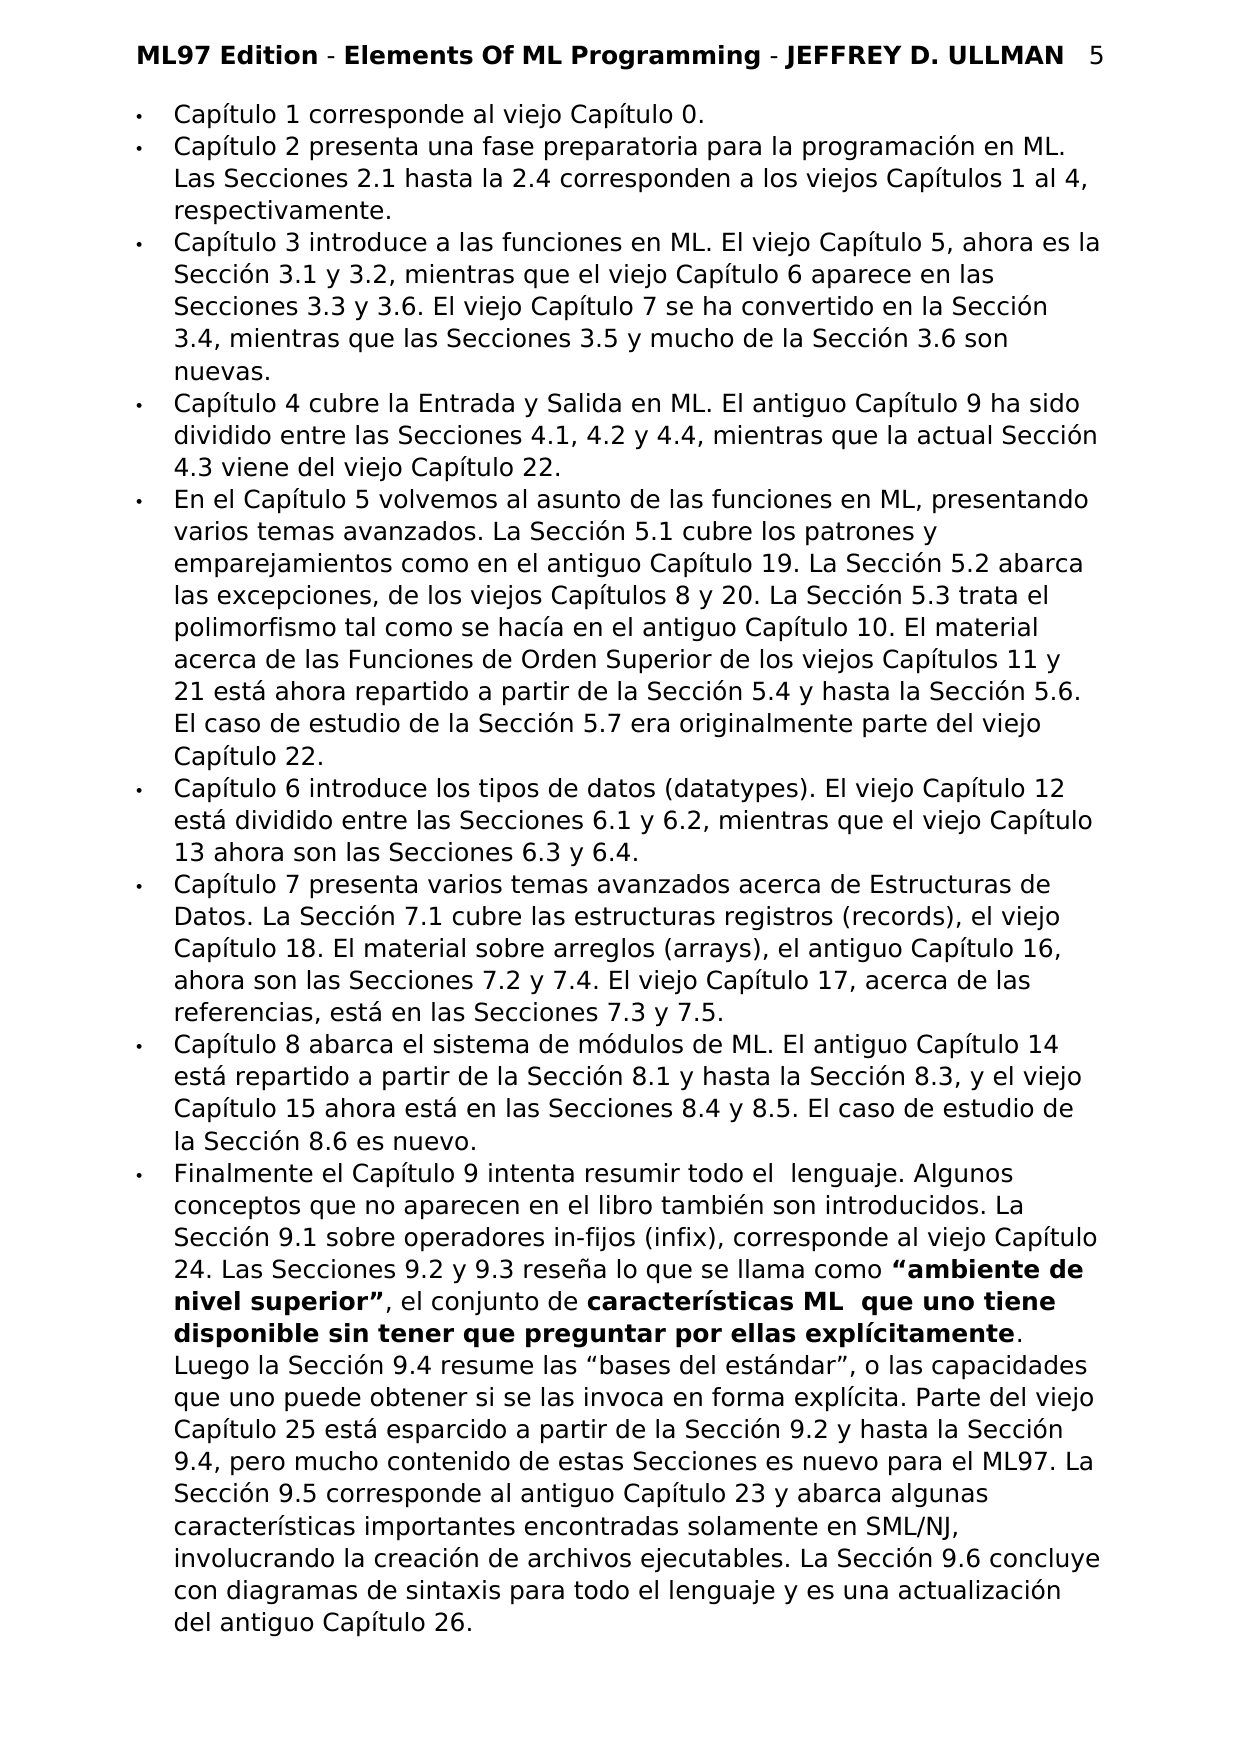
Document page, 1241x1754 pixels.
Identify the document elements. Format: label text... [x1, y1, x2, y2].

list Finalmente el Capítulo 9 intenta resumir todo el lenguaje. Algunos conceptos que no aparecen en el libro también son introducidos. La Sección 9.1 sobre operadores in-fijos (infix), corresponde al viejo Capítulo 24. Las Secciones 9.2 y 9.3 reseña lo que se llama como “ambiente de nivel superior”, el conjunto de características ML que uno tiene disponible sin tener que preguntar por ellas explícitamente. Luego la Sección 9.4 resume las “bases del estándar”, o las capacidades que uno puede obtener si se las invoca en forma explícita. Parte del viejo Capítulo 25 está esparcido a partir de la Sección 9.2 y hasta la Sección 9.4, pero mucho contenido de estas Secciones es nuevo para el ML97. La Sección 9.5 corresponde al antiguo Capítulo 23 y abarca algunas características importantes encontradas solamente en SML/NJ, involucrando la creación de archivos ejecutables. La Sección 9.6 concluye con diagramas de sintaxis para todo el lenguaje y es una actualización del antiguo Capítulo 26. [136, 1159, 1104, 1637]
list Capítulo 6 introduce los tipos de datos (datatypes). El viejo Capítulo 12 está dividido entre las Secciones 6.1 y 6.2, mientras que el viejo Capítulo 13 ahora son las Secciones 6.3 y 6.4. [136, 774, 1104, 867]
list Capítulo 4 cubre la Entrada y Salida en ML. El antiguo Capítulo 9 ha sido dividido entre las Secciones 4.1, 4.2 y 4.4, mientras que la actual Sección 4.3 viene del viejo Capítulo 22. [136, 389, 1104, 482]
list Capítulo 1 corresponde al viejo Capítulo 0. [136, 100, 1104, 129]
list En el Capítulo 5 volvemos al asunto de las funciones en ML, presentando varios temas avanzados. La Sección 5.1 cubre los patrones y emparejamientos como en el antiguo Capítulo 19. La Sección 5.2 abarca las excepciones, de los viejos Capítulos 8 y 20. La Sección 5.3 trata el polimorfismo tal como se hacía en el antiguo Capítulo 10. El material acerca de las Funciones de Orden Superior de los viejos Capítulos 11 y 21 está ahora repartido a partir de la Sección 5.4 y hasta la Sección 5.6. El caso de estudio de la Sección 5.7 era originalmente parte del viejo Capítulo 22. [136, 485, 1104, 771]
list Capítulo 7 presenta varios temas avanzados acerca de Estructuras de Datos. La Sección 7.1 cubre las estructuras registros (records), el viejo Capítulo 18. El material sobre arreglos (arrays), el antiguo Capítulo 16, ahora son las Secciones 7.2 y 7.4. El viejo Capítulo 17, acerca de las referencias, está en las Secciones 7.3 y 7.5. [136, 870, 1104, 1027]
list Capítulo 2 presenta una fase preparatoria para la programación en ML. Las Secciones 2.1 hasta la 2.4 corresponden a los viejos Capítulos 1 al 4, respectivamente. [136, 132, 1104, 225]
list Capítulo 3 introduce a las funciones en ML. El viejo Capítulo 5, ahora es la Sección 3.1 y 3.2, mientras que el viejo Capítulo 6 aparece en las Secciones 3.3 y 3.6. El viejo Capítulo 7 se ha convertido en la Sección 3.4, mientras que las Secciones 3.5 y mucho de la Sección 3.6 son nuevas. [136, 228, 1104, 386]
list Capítulo 8 abarca el sistema de módulos de ML. El antiguo Capítulo 14 está repartido a partir de la Sección 8.1 y hasta la Sección 8.3, y el viejo Capítulo 15 ahora está en las Secciones 8.4 y 8.5. El caso de estudio de la Sección 8.6 es nuevo. [136, 1030, 1104, 1156]
